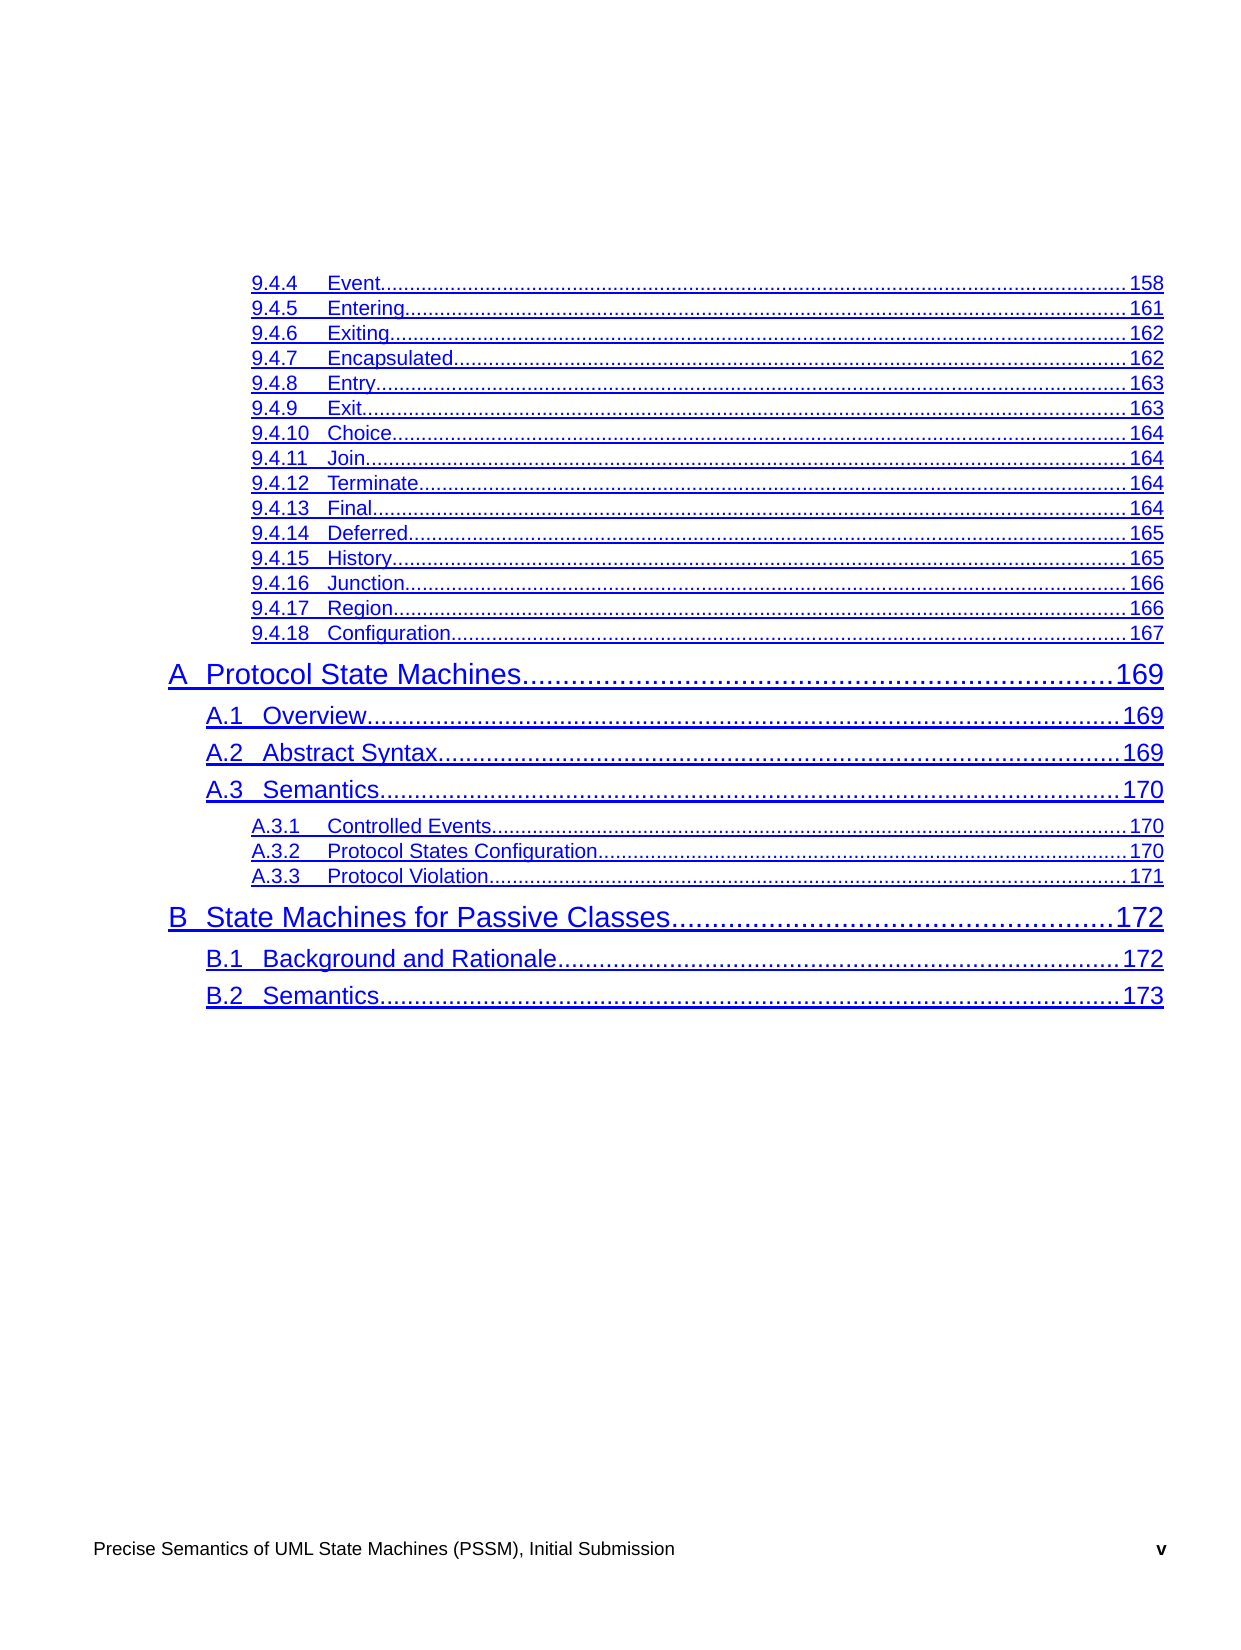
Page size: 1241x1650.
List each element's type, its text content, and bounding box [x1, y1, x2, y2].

text B.1 Background and Rationale 172 [206, 944, 1164, 969]
text 9.4.17 Region 166 [251, 595, 1164, 617]
text 9.4.10 Choice 164 [251, 420, 1164, 442]
text A.3.1 Controlled Events 170 [251, 813, 1164, 835]
text A.1 Overview 169 [206, 701, 1164, 726]
text 9.4.4 Event 158 [251, 270, 1164, 292]
text 9.4.5 Entering 161 [251, 295, 1164, 317]
text 9.4.11 Join 164 [251, 445, 1164, 467]
text 9.4.9 Exit 163 [251, 395, 1164, 417]
text A.3 Semantics 170 [206, 776, 1164, 800]
text A Protocol State Machines 169 [168, 656, 1164, 687]
text 9.4.6 Exiting 162 [251, 320, 1164, 342]
text 9.4.16 Junction 166 [251, 570, 1164, 592]
text A.3.2 Protocol States Configuration 170 [251, 838, 1164, 860]
text 9.4.8 Entry 163 [251, 370, 1164, 392]
text 9.4.15 History 165 [251, 545, 1164, 567]
text B State Machines for Passive Classes 172 [168, 898, 1164, 929]
text 9.4.12 Terminate 164 [251, 470, 1164, 492]
text 9.4.13 Final 164 [251, 495, 1164, 517]
text 9.4.7 Encapsulated 162 [251, 345, 1164, 367]
text 9.4.14 Deferred 165 [251, 520, 1164, 542]
text A.2 Abstract Syntax 169 [206, 738, 1164, 763]
text A.3.3 Protocol Violation 171 [251, 863, 1164, 885]
text 9.4.18 Configuration 167 [251, 620, 1164, 642]
text B.2 Semantics 173 [206, 981, 1164, 1006]
